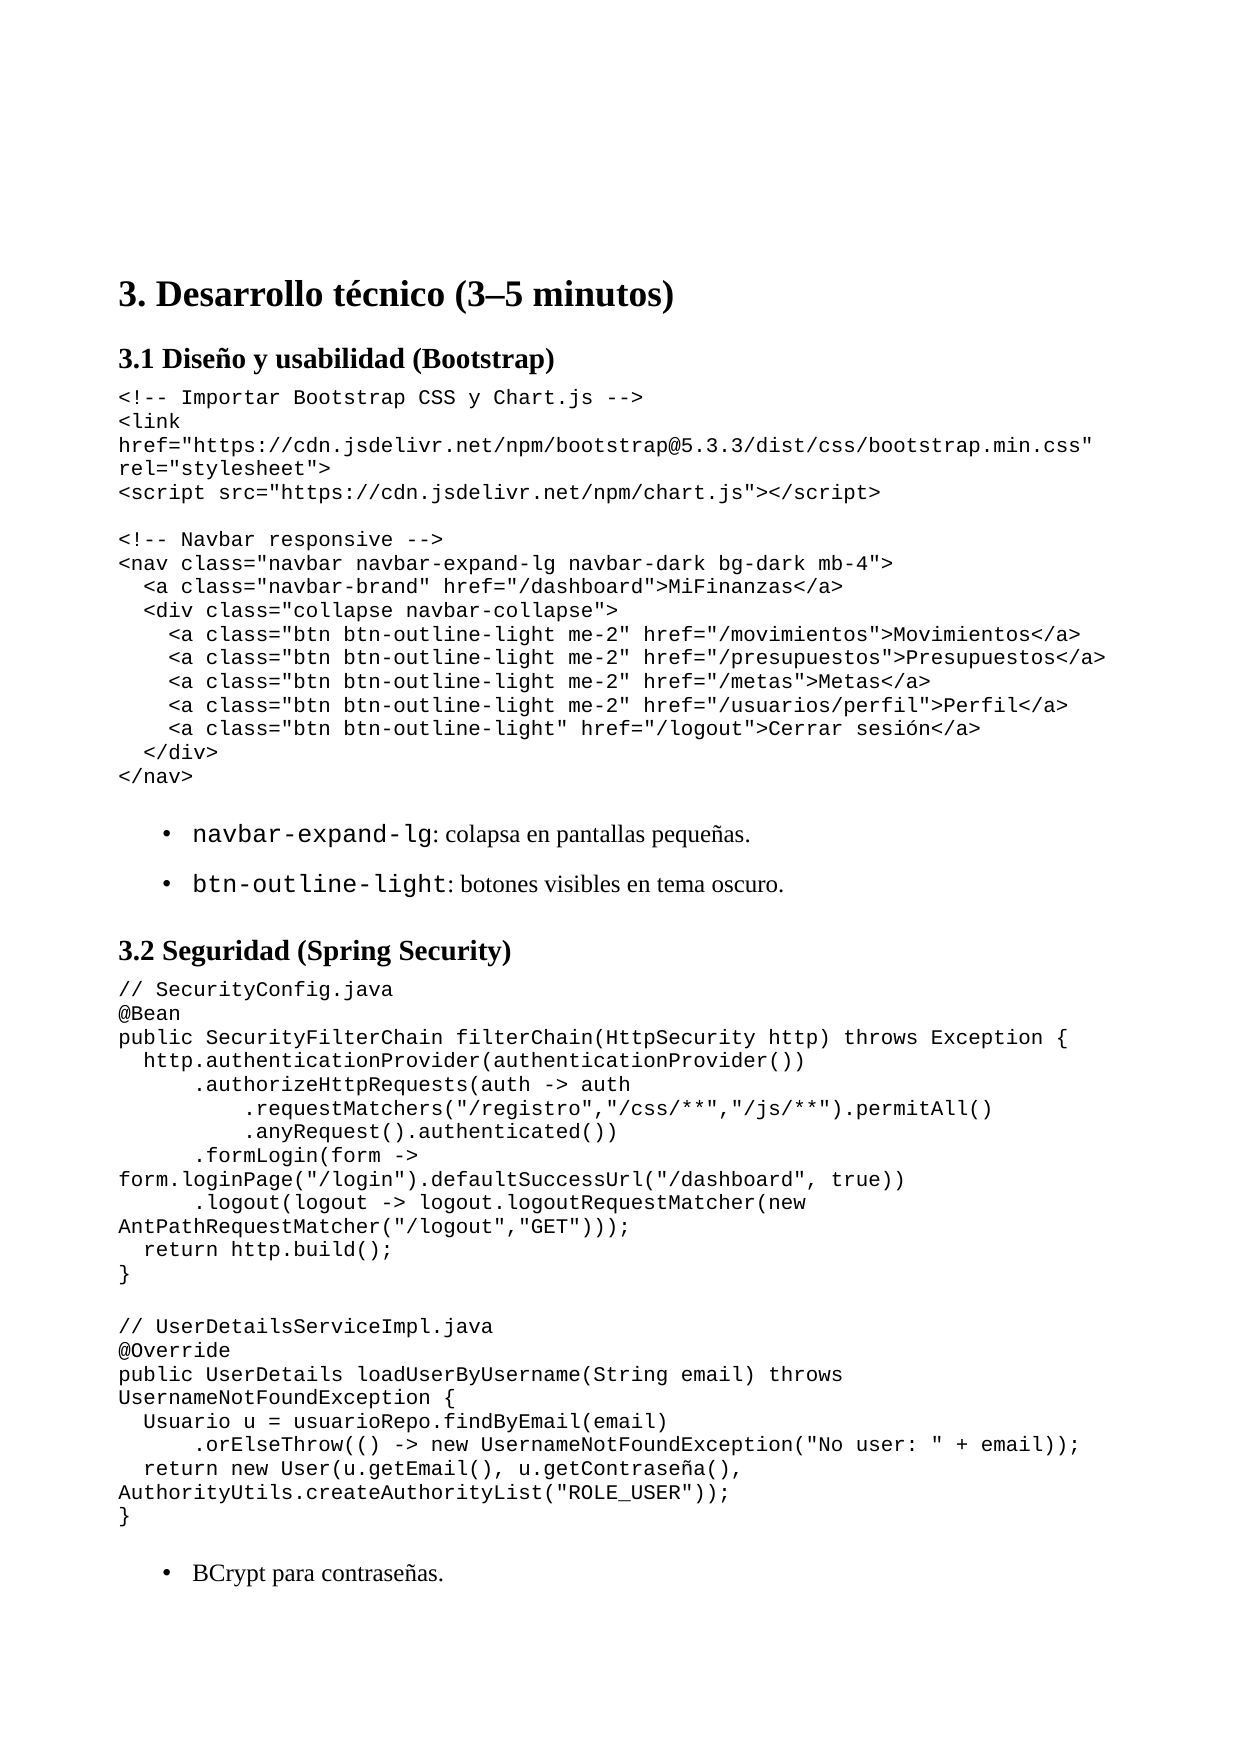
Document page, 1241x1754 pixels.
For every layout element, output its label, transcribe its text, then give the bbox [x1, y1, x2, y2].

text return http.build(); [118, 1239, 1122, 1263]
text </div> [118, 742, 1122, 766]
text <nav class="navbar navbar-expand-lg navbar-dark bg-dark mb-4"> [118, 553, 1122, 576]
text } [118, 1505, 1122, 1529]
text <!-- Importar Bootstrap CSS y Chart.js --> [118, 387, 1122, 411]
text <a class="btn btn-outline-light me-2" href="/usuarios/perfil">Perfil</a> [118, 695, 1122, 718]
text <a class="btn btn-outline-light me-2" href="/presupuestos">Presupuestos</a> [118, 647, 1122, 671]
text <!-- Navbar responsive --> [118, 529, 1122, 553]
list btn-outline-light: botones visibles en tema oscuro. [162, 869, 1122, 899]
text <a class="btn btn-outline-light" href="/logout">Cerrar sesión</a> [118, 718, 1122, 742]
text http.authenticationProvider(authenticationProvider()) [118, 1050, 1122, 1074]
text public SecurityFilterChain filterChain(HttpSecurity http) throws Exception { [118, 1027, 1122, 1050]
text Usuario u = usuarioRepo.findByEmail(email) [118, 1411, 1122, 1434]
list navbar-expand-lg: colapsa en pantallas pequeñas. [162, 819, 1122, 849]
text .requestMatchers("/registro","/css/**","/js/**").permitAll() [118, 1098, 1122, 1121]
text <a class="btn btn-outline-light me-2" href="/metas">Metas</a> [118, 671, 1122, 695]
text return new User(u.getEmail(), u.getContraseña(), AuthorityUtils.createAuthorityList("ROLE_USER")); [118, 1458, 1122, 1505]
text .logout(logout -> logout.logoutRequestMatcher(new AntPathRequestMatcher("/logout","GET"))); [118, 1192, 1122, 1239]
text <script src="https://cdn.jsdelivr.net/npm/chart.js"></script> [118, 482, 1122, 506]
text <div class="collapse navbar-collapse"> [118, 600, 1122, 624]
text <link href="https://cdn.jsdelivr.net/npm/bootstrap@5.3.3/dist/css/bootstrap.min.css" rel="stylesheet"> [118, 411, 1122, 482]
subtitle 3.2 Seguridad (Spring Security) [118, 933, 1122, 967]
text @Bean [118, 1003, 1122, 1027]
text <a class="btn btn-outline-light me-2" href="/movimientos">Movimientos</a> [118, 624, 1122, 647]
subtitle 3. Desarrollo técnico (3–5 minutos) [118, 271, 1122, 314]
subtitle 3.1 Diseño y usabilidad (Bootstrap) [118, 341, 1122, 375]
text .orElseThrow(() -> new UsernameNotFoundException("No user: " + email)); [118, 1434, 1122, 1458]
text .anyRequest().authenticated()) [118, 1121, 1122, 1145]
text public UserDetails loadUserByUsername(String email) throws UsernameNotFoundException { [118, 1363, 1122, 1411]
list BCrypt para contraseñas. [162, 1558, 1122, 1587]
text @Override [118, 1340, 1122, 1363]
text // SecurityConfig.java [118, 979, 1122, 1003]
text // UserDetailsServiceImpl.java [118, 1316, 1122, 1340]
text </nav> [118, 766, 1122, 789]
text <a class="navbar-brand" href="/dashboard">MiFinanzas</a> [118, 576, 1122, 600]
text .authorizeHttpRequests(auth -> auth [118, 1074, 1122, 1098]
text } [118, 1263, 1122, 1287]
text .formLogin(form -> form.loginPage("/login").defaultSuccessUrl("/dashboard", true)) [118, 1145, 1122, 1192]
